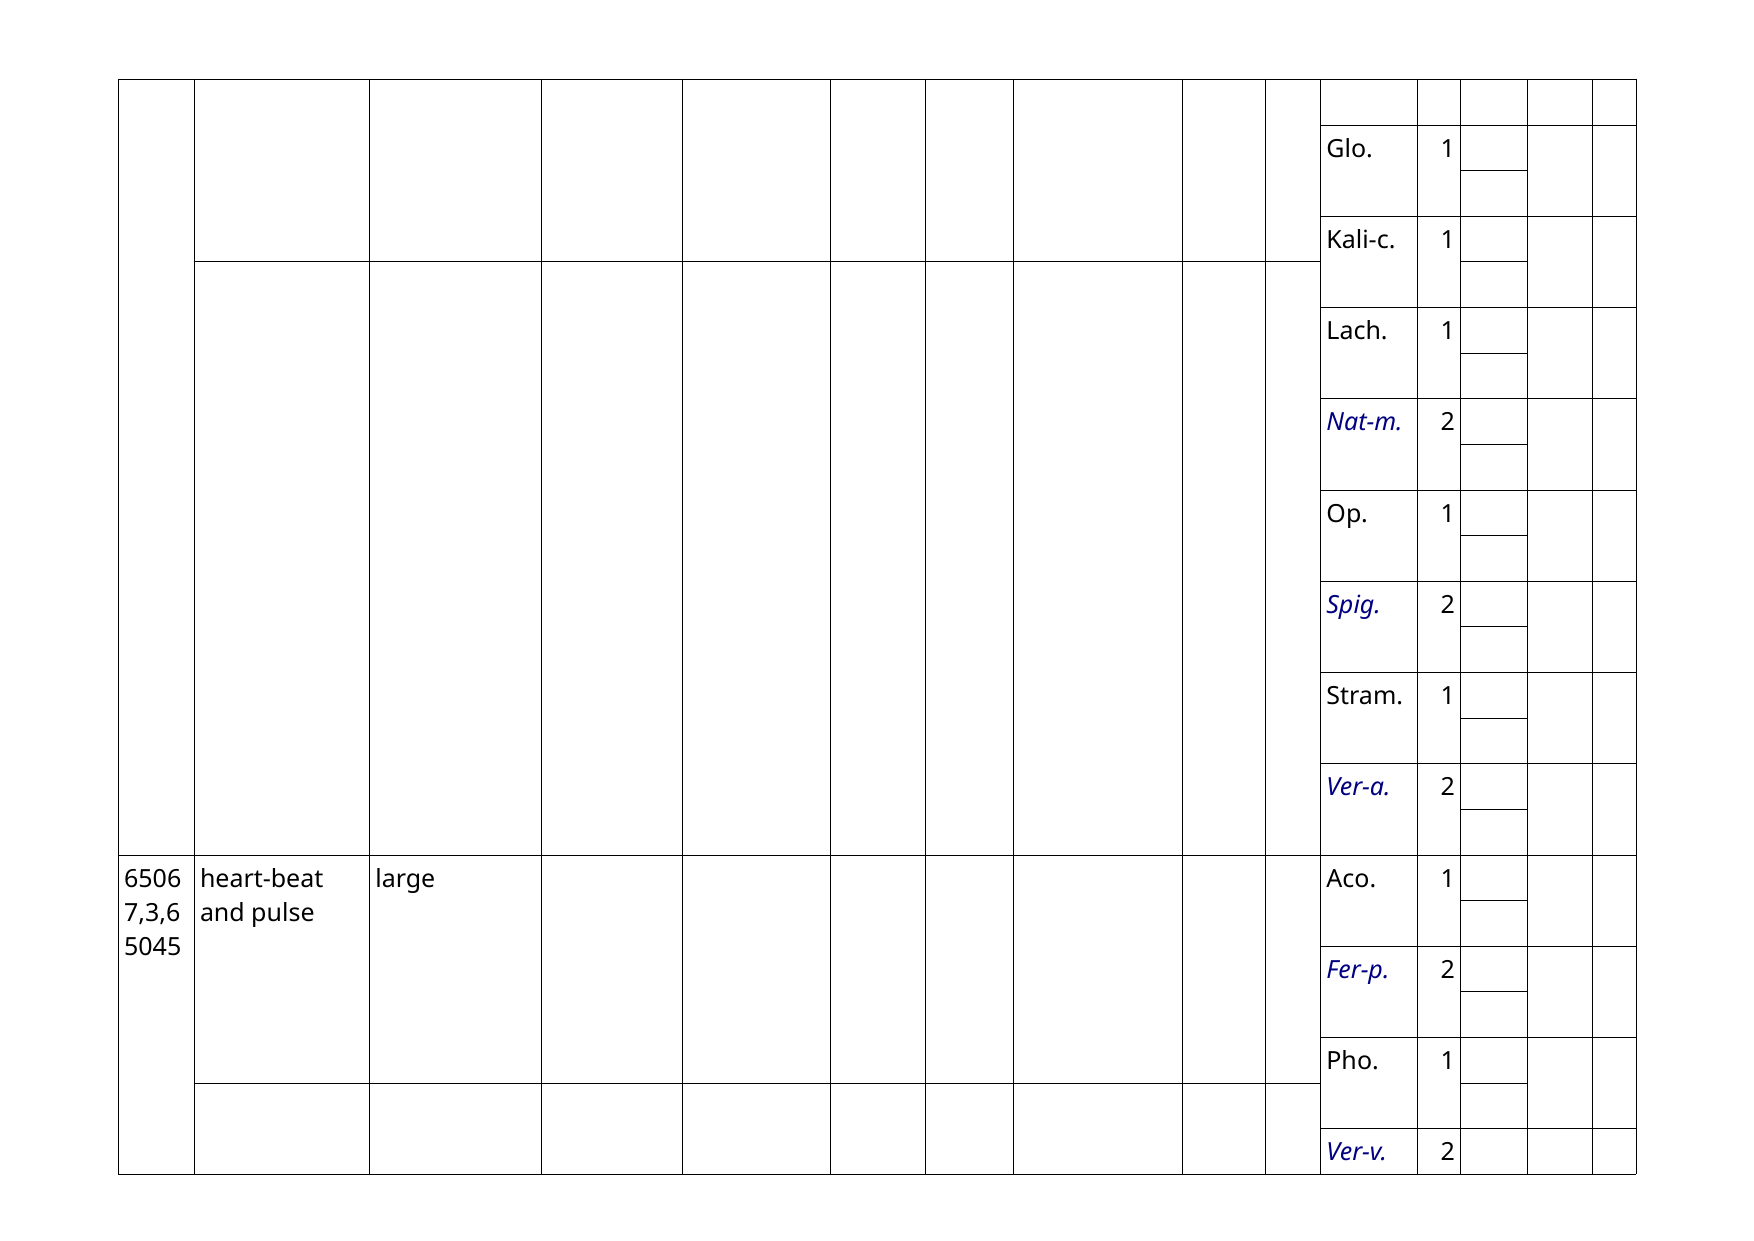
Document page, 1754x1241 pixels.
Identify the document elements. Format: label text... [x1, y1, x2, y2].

table_cell [1183, 80, 1265, 261]
table_cell [831, 856, 925, 1083]
table_cell [1461, 992, 1527, 1037]
table_cell [1461, 856, 1527, 900]
table_cell [1528, 1129, 1592, 1174]
table_cell [1321, 80, 1417, 124]
table_cell [1593, 856, 1636, 946]
table_cell [1593, 491, 1636, 581]
table_cell [1461, 399, 1527, 444]
table_cell 2 [1418, 582, 1460, 672]
table_cell [1461, 262, 1527, 307]
table_cell [1593, 399, 1636, 489]
table_cell [1528, 582, 1592, 672]
table_cell heart-beat and pulse [195, 856, 369, 1083]
table_cell 1 [1418, 1038, 1460, 1128]
table_cell 1 [1418, 308, 1460, 398]
table_cell Lach. [1321, 308, 1417, 398]
table_cell [1014, 1084, 1182, 1174]
table_cell [1461, 171, 1527, 216]
table_cell [683, 856, 830, 1083]
table_cell [1266, 856, 1320, 1083]
table_cell [683, 1084, 830, 1174]
table_cell [542, 262, 682, 854]
table_cell Ver-v. [1321, 1129, 1417, 1174]
table_cell [195, 80, 369, 261]
table_cell [1461, 582, 1527, 626]
table_cell [1183, 262, 1265, 854]
table_cell [195, 1084, 369, 1174]
table_cell 1 [1418, 126, 1460, 216]
table_cell [1461, 764, 1527, 809]
table_cell [1183, 856, 1265, 1083]
table_cell [1528, 947, 1592, 1037]
table_cell large [370, 856, 541, 1083]
table_cell [831, 262, 925, 854]
table_cell [1461, 810, 1527, 854]
table_cell [1461, 126, 1527, 170]
table_cell Glo. [1321, 126, 1417, 216]
table_cell [1461, 1129, 1527, 1174]
table_cell [1461, 217, 1527, 261]
table_cell [1461, 308, 1527, 353]
table_cell [1593, 1038, 1636, 1128]
table_cell [1593, 1129, 1636, 1174]
table_cell [683, 80, 830, 261]
table_cell [1461, 1084, 1527, 1128]
table_cell [926, 262, 1013, 854]
table_cell [1593, 126, 1636, 216]
table_cell 1 [1418, 856, 1460, 946]
table_cell [1461, 901, 1527, 946]
table_cell [831, 1084, 925, 1174]
table_cell [1528, 308, 1592, 398]
table_cell [1461, 947, 1527, 991]
table_cell [926, 856, 1013, 1083]
table_cell 1 [1418, 491, 1460, 581]
table_cell [1461, 80, 1527, 124]
table_cell 1 [1418, 217, 1460, 307]
table_cell [1593, 308, 1636, 398]
table_cell [370, 1084, 541, 1174]
table_cell [1014, 856, 1182, 1083]
table_cell [831, 80, 925, 261]
table_cell Fer-p. [1321, 947, 1417, 1037]
table_cell [1528, 673, 1592, 763]
table_cell [1528, 126, 1592, 216]
table_cell [683, 262, 830, 854]
table_cell [542, 80, 682, 261]
table_cell [1461, 354, 1527, 398]
table_cell [1528, 1038, 1592, 1128]
table_cell [1593, 947, 1636, 1037]
table_cell Nat-m. [1321, 399, 1417, 489]
table_cell [1461, 445, 1527, 489]
table_cell [1593, 80, 1636, 124]
table_cell [542, 1084, 682, 1174]
table_cell [542, 856, 682, 1083]
table_cell Ver-a. [1321, 764, 1417, 854]
table_cell [1528, 491, 1592, 581]
table_cell 2 [1418, 399, 1460, 489]
table_cell 2 [1418, 764, 1460, 854]
table_cell [1014, 262, 1182, 854]
table_cell Op. [1321, 491, 1417, 581]
table_cell [1593, 582, 1636, 672]
table_cell 2 [1418, 1129, 1460, 1174]
table_cell [1461, 491, 1527, 535]
table_cell [119, 80, 194, 854]
table_cell [1461, 627, 1527, 672]
table_cell [1418, 80, 1460, 124]
table_cell [1183, 1084, 1265, 1174]
table_cell [1528, 399, 1592, 489]
table_cell [1593, 764, 1636, 854]
table_cell [370, 80, 541, 261]
table_cell [195, 262, 369, 854]
table_cell [1461, 536, 1527, 581]
table_cell 1 [1418, 673, 1460, 763]
table_cell [1528, 856, 1592, 946]
table_cell [1528, 764, 1592, 854]
table_cell [926, 80, 1013, 261]
table_cell [1266, 262, 1320, 854]
table_cell [1528, 80, 1592, 124]
table_cell Stram. [1321, 673, 1417, 763]
table_cell [1266, 1084, 1320, 1174]
table_cell [1593, 217, 1636, 307]
table_cell [1528, 217, 1592, 307]
table_cell Spig. [1321, 582, 1417, 672]
table_cell Kali-c. [1321, 217, 1417, 307]
table_cell [1014, 80, 1182, 261]
table_cell Pho. [1321, 1038, 1417, 1128]
table_cell [370, 262, 541, 854]
table_cell [1266, 80, 1320, 261]
table_cell [1593, 673, 1636, 763]
table_cell [1461, 673, 1527, 718]
table_cell [1461, 1038, 1527, 1083]
table_cell 2 [1418, 947, 1460, 1037]
table_cell [926, 1084, 1013, 1174]
table_cell [1461, 719, 1527, 763]
table_cell Aco. [1321, 856, 1417, 946]
table_cell 65067,3,65045 [119, 856, 194, 1174]
